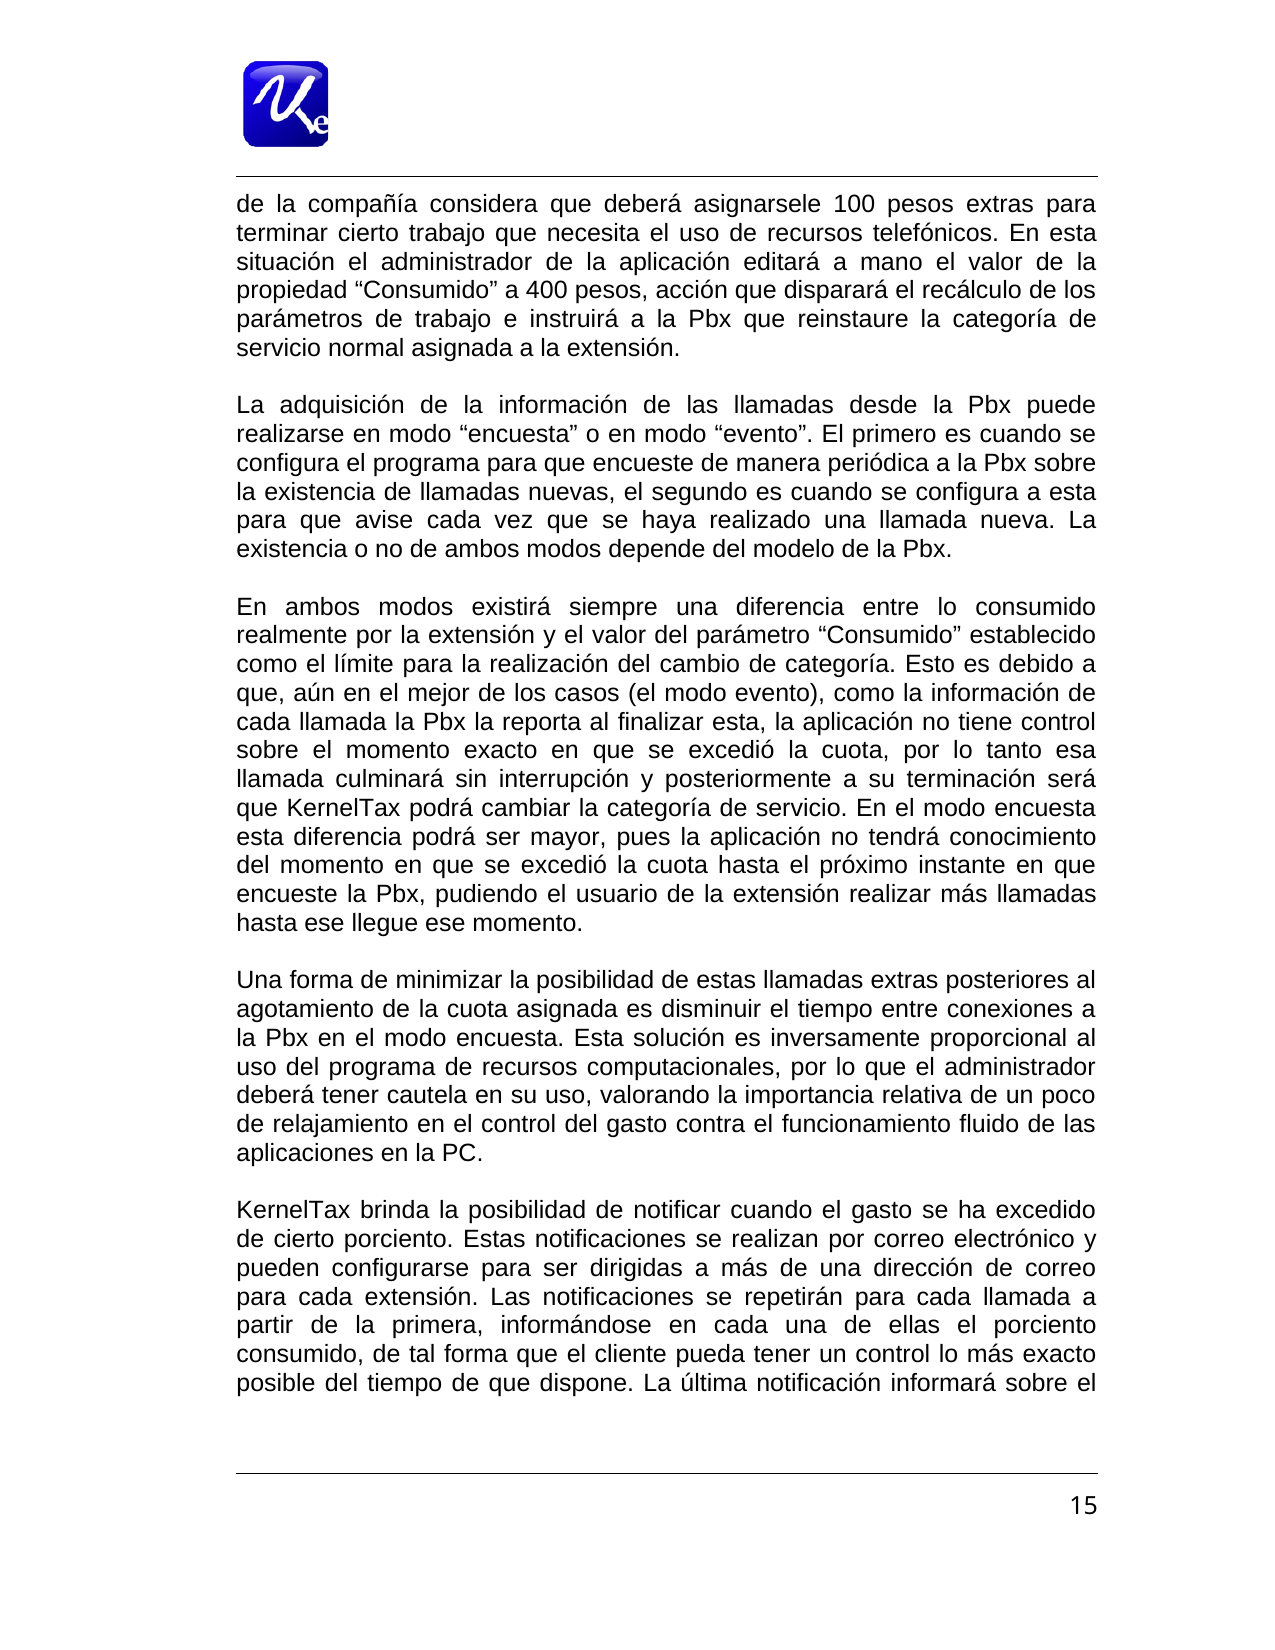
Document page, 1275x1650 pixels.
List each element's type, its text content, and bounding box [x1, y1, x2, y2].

list En ambos modos existirá siempre una diferencia entre lo consumido realmente por la extensión y el valor del parámetro “Consumido” establecido como el límite para la realización del cambio de categoría. Esto es debido a que, aún en el mejor de los casos (el modo evento), como la información de cada llamada la Pbx la reporta al finalizar esta, la aplicación no tiene control sobre el momento exacto en que se excedió la cuota, por lo tanto esa llamada culminará sin interrupción y posteriormente a su terminación será que KernelTax podrá cambiar la categoría de servicio. En el modo encuesta esta diferencia podrá ser mayor, pues la aplicación no tendrá conocimiento del momento en que se excedió la cuota hasta el próximo instante en que encueste la Pbx, pudiendo el usuario de la extensión realizar más llamadas hasta ese llegue ese momento. [236, 591, 1098, 936]
picture [243, 61, 329, 147]
list Una forma de minimizar la posibilidad de estas llamadas extras posteriores al agotamiento de la cuota asignada es disminuir el tiempo entre conexiones a la Pbx en el modo encuesta. Esta solución es inversamente proporcional al uso del programa de recursos computacionales, por lo que el administrador deberá tener cautela en su uso, valorando la importancia relativa de un poco de relajamiento en el control del gasto contra el funcionamiento fluido de las aplicaciones en la PC. [236, 965, 1098, 1166]
list KernelTax brinda la posibilidad de notificar cuando el gasto se ha excedido de cierto porciento. Estas notificaciones se realizan por correo electrónico y pueden configurarse para ser dirigidas a más de una dirección de correo para cada extensión. Las notificaciones se repetirán para cada llamada a partir de la primera, informándose en cada una de ellas el porciento consumido, de tal forma que el cliente pueda tener un control lo más exacto posible del tiempo de que dispone. La última notificación informará sobre el [236, 1195, 1098, 1396]
list de la compañía considera que deberá asignarsele 100 pesos extras para terminar cierto trabajo que necesita el uso de recursos telefónicos. En esta situación el administrador de la aplicación editará a mano el valor de la propiedad “Consumido” a 400 pesos, acción que disparará el recálculo de los parámetros de trabajo e instruirá a la Pbx que reinstaure la categoría de servicio normal asignada a la extensión. [236, 189, 1098, 361]
list La adquisición de la información de las llamadas desde la Pbx puede realizarse en modo “encuesta” o en modo “evento”. El primero es cuando se configura el programa para que encueste de manera periódica a la Pbx sobre la existencia de llamadas nuevas, el segundo es cuando se configura a esta para que avise cada vez que se haya realizado una llamada nueva. La existencia o no de ambos modos depende del modelo de la Pbx. [236, 390, 1098, 563]
